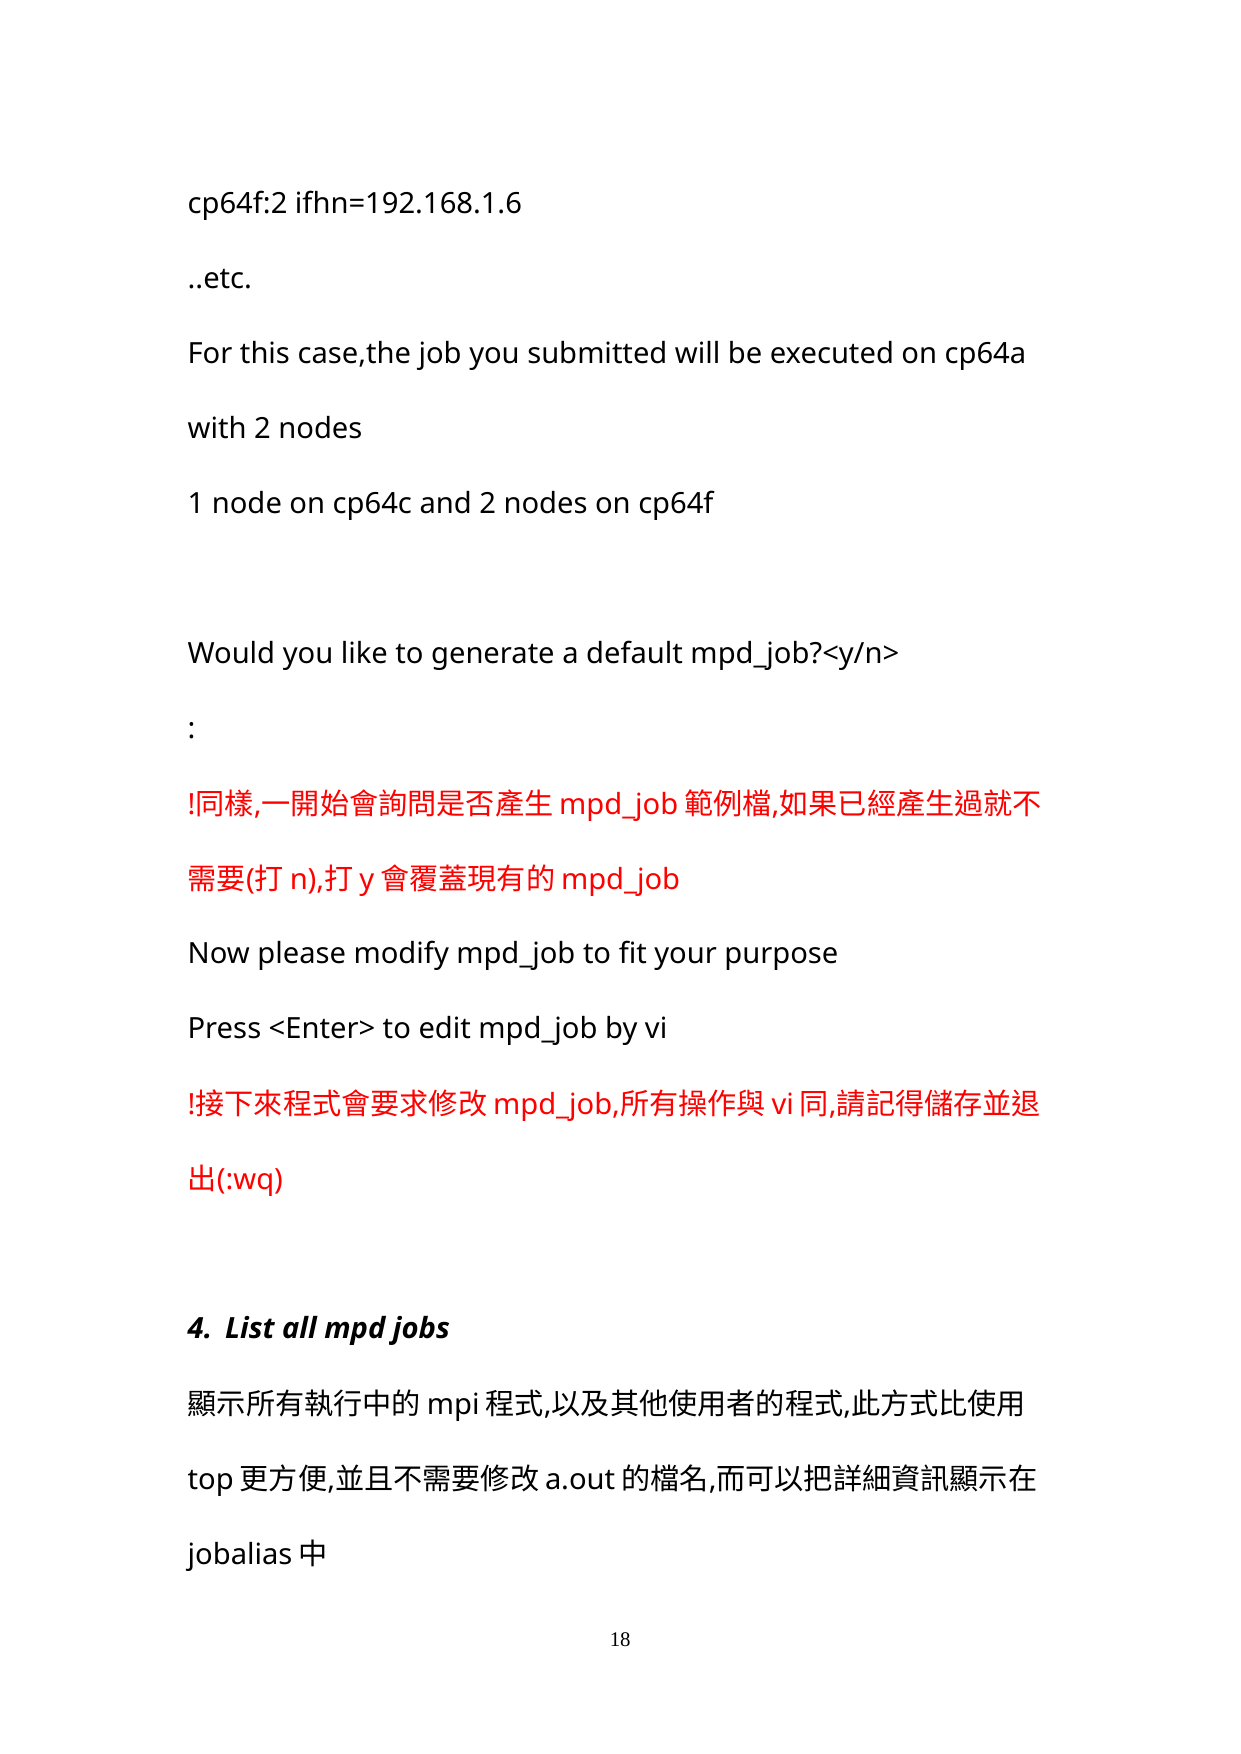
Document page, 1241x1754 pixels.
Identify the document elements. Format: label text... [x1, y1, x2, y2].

text Now please modify mpd_job to fit your purpose [187, 914, 1053, 989]
list List all mpd jobs [187, 1289, 1053, 1364]
text !同樣,一開始會詢問是否產生mpd_job範例檔,如果已經產生過就不需要(打n),打y會覆蓋現有的mpd_job [187, 764, 1053, 914]
text Would you like to generate a default mpd_job?<y/n> [187, 614, 1053, 689]
text ..etc. [187, 239, 1053, 314]
text 1 node on cp64c and 2 nodes on cp64f [187, 464, 1053, 539]
text Press <Enter> to edit mpd_job by vi [187, 989, 1053, 1064]
text 顯示所有執行中的mpi程式,以及其他使用者的程式,此方式比使用top更方便,並且不需要修改a.out的檔名,而可以把詳細資訊顯示在jobalias中 [187, 1364, 1053, 1589]
text cp64f:2 ifhn=192.168.1.6 [187, 164, 1053, 239]
text !接下來程式會要求修改mpd_job,所有操作與vi同,請記得儲存並退出(:wq) [187, 1064, 1053, 1214]
text : [187, 689, 1053, 764]
text For this case,the job you submitted will be executed on cp64a with 2 nodes [187, 314, 1053, 464]
